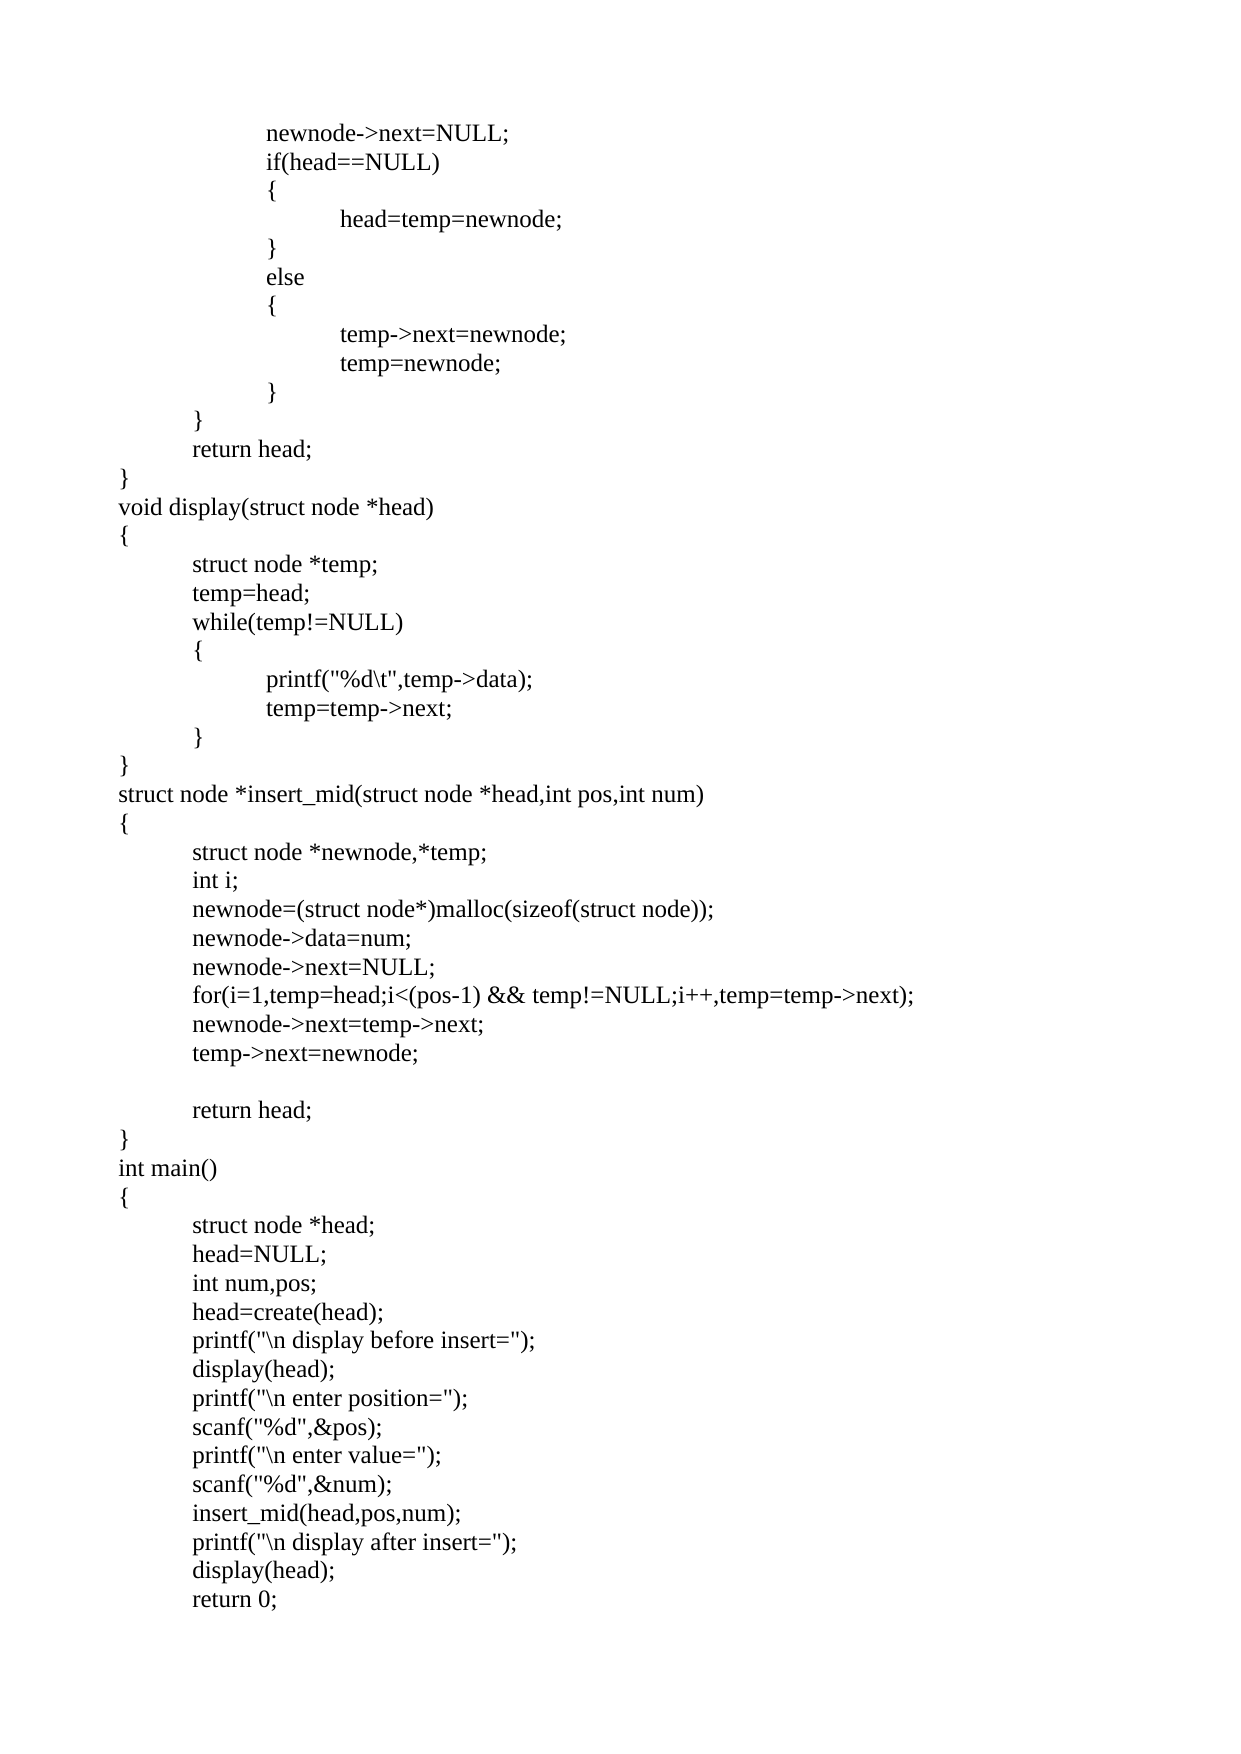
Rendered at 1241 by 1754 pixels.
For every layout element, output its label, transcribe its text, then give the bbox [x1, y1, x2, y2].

text printf("%d\t",temp->data); [118, 664, 1122, 693]
text int main() [118, 1153, 1122, 1182]
text temp->next=newnode; [118, 319, 1122, 348]
text while(temp!=NULL) [118, 607, 1122, 636]
text { [118, 521, 1122, 549]
text } [118, 1124, 1122, 1153]
text head=temp=newnode; [118, 204, 1122, 233]
text struct node *head; [118, 1211, 1122, 1239]
text } [118, 233, 1122, 262]
text newnode->data=num; [118, 923, 1122, 952]
text display(head); [118, 1354, 1122, 1383]
text head=create(head); [118, 1297, 1122, 1326]
text } [118, 722, 1122, 751]
text else [118, 262, 1122, 291]
text void display(struct node *head) [118, 492, 1122, 521]
text struct node *insert_mid(struct node *head,int pos,int num) [118, 779, 1122, 808]
text int i; [118, 866, 1122, 894]
text temp=head; [118, 578, 1122, 607]
text printf("\n enter value="); [118, 1441, 1122, 1469]
text return 0; [118, 1584, 1122, 1613]
text scanf("%d",&pos); [118, 1412, 1122, 1441]
text { [118, 176, 1122, 204]
text insert_mid(head,pos,num); [118, 1498, 1122, 1527]
text temp=temp->next; [118, 693, 1122, 722]
text { [118, 808, 1122, 837]
text int num,pos; [118, 1268, 1122, 1297]
text printf("\n display after insert="); [118, 1527, 1122, 1556]
text newnode=(struct node*)malloc(sizeof(struct node)); [118, 894, 1122, 923]
text } [118, 463, 1122, 492]
text struct node *temp; [118, 549, 1122, 578]
text if(head==NULL) [118, 147, 1122, 176]
text temp=newnode; [118, 348, 1122, 377]
text for(i=1,temp=head;i<(pos-1) && temp!=NULL;i++,temp=temp->next); [118, 981, 1122, 1009]
text newnode->next=NULL; [118, 118, 1122, 147]
text } [118, 406, 1122, 434]
text temp->next=newnode; [118, 1038, 1122, 1067]
text head=NULL; [118, 1239, 1122, 1268]
text printf("\n enter position="); [118, 1383, 1122, 1412]
text newnode->next=temp->next; [118, 1009, 1122, 1038]
text newnode->next=NULL; [118, 952, 1122, 981]
text { [118, 636, 1122, 664]
text display(head); [118, 1556, 1122, 1584]
text return head; [118, 1096, 1122, 1124]
text scanf("%d",&num); [118, 1469, 1122, 1498]
text struct node *newnode,*temp; [118, 837, 1122, 866]
text { [118, 1182, 1122, 1211]
text printf("\n display before insert="); [118, 1326, 1122, 1354]
text } [118, 751, 1122, 779]
text } [118, 377, 1122, 406]
text { [118, 291, 1122, 319]
text return head; [118, 434, 1122, 463]
